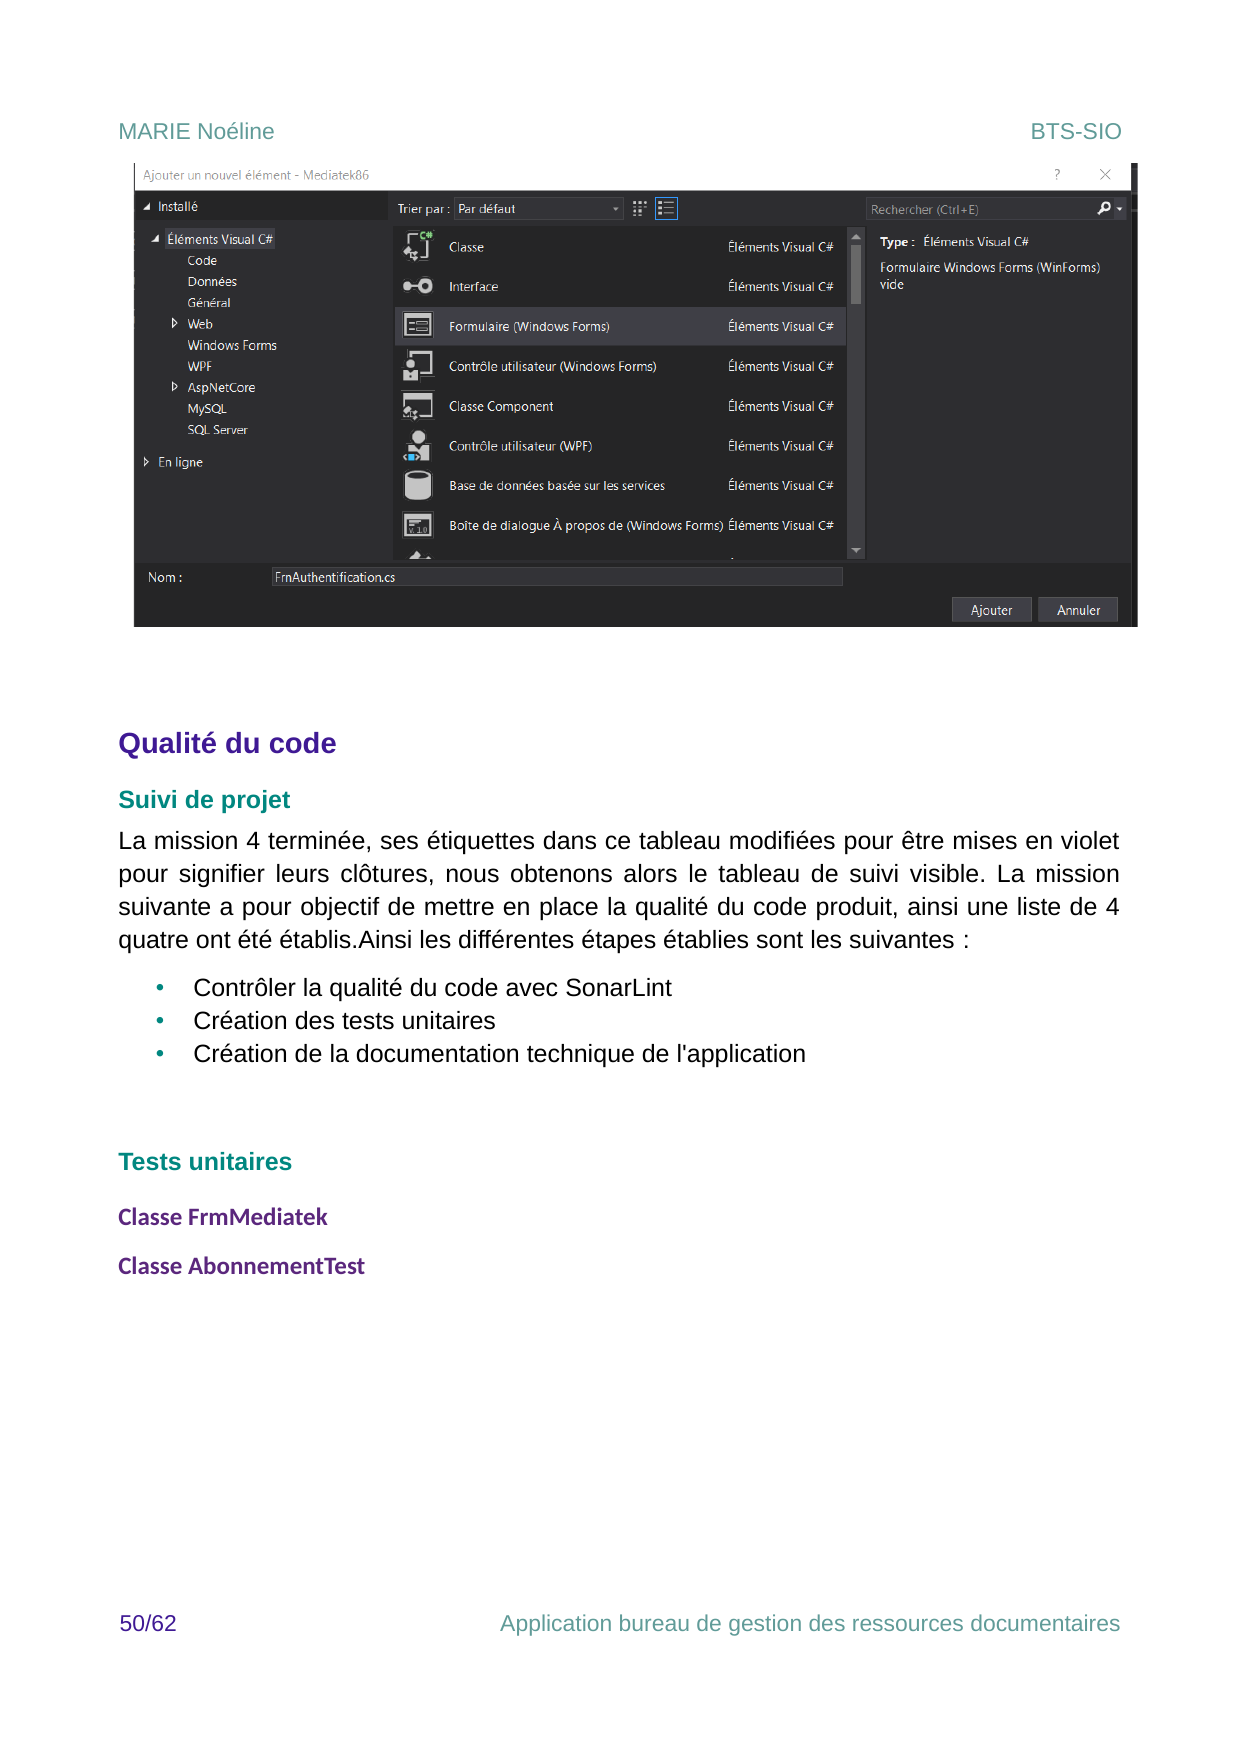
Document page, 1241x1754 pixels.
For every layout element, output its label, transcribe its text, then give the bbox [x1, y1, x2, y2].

text La mission 4 terminée, ses étiquettes dans ce tableau modifiées pour être mises en violet pour signifier leurs clôtures, nous obtenons alors le tableau de suivi visible. La mission suivante a pour objectif de mettre en place la qualité du code produit, ainsi une liste de 4 quatre ont été établis.Ainsi les différentes étapes établies sont les suivantes : [118, 826, 1122, 954]
subtitle Suivi de projet [118, 785, 1122, 814]
picture [133, 163, 1138, 627]
list Création des tests unitaires [156, 1006, 1122, 1035]
subtitle Tests unitaires [118, 1147, 1122, 1176]
list Création de la documentation technique de l'application [156, 1039, 1122, 1068]
subtitle Qualité du code [118, 726, 1122, 760]
subtitle Classe FrmMediatek [118, 1201, 1122, 1231]
subtitle Classe AbonnementTest [118, 1250, 1122, 1281]
list Contrôler la qualité du code avec SonarLint [156, 973, 1122, 1002]
